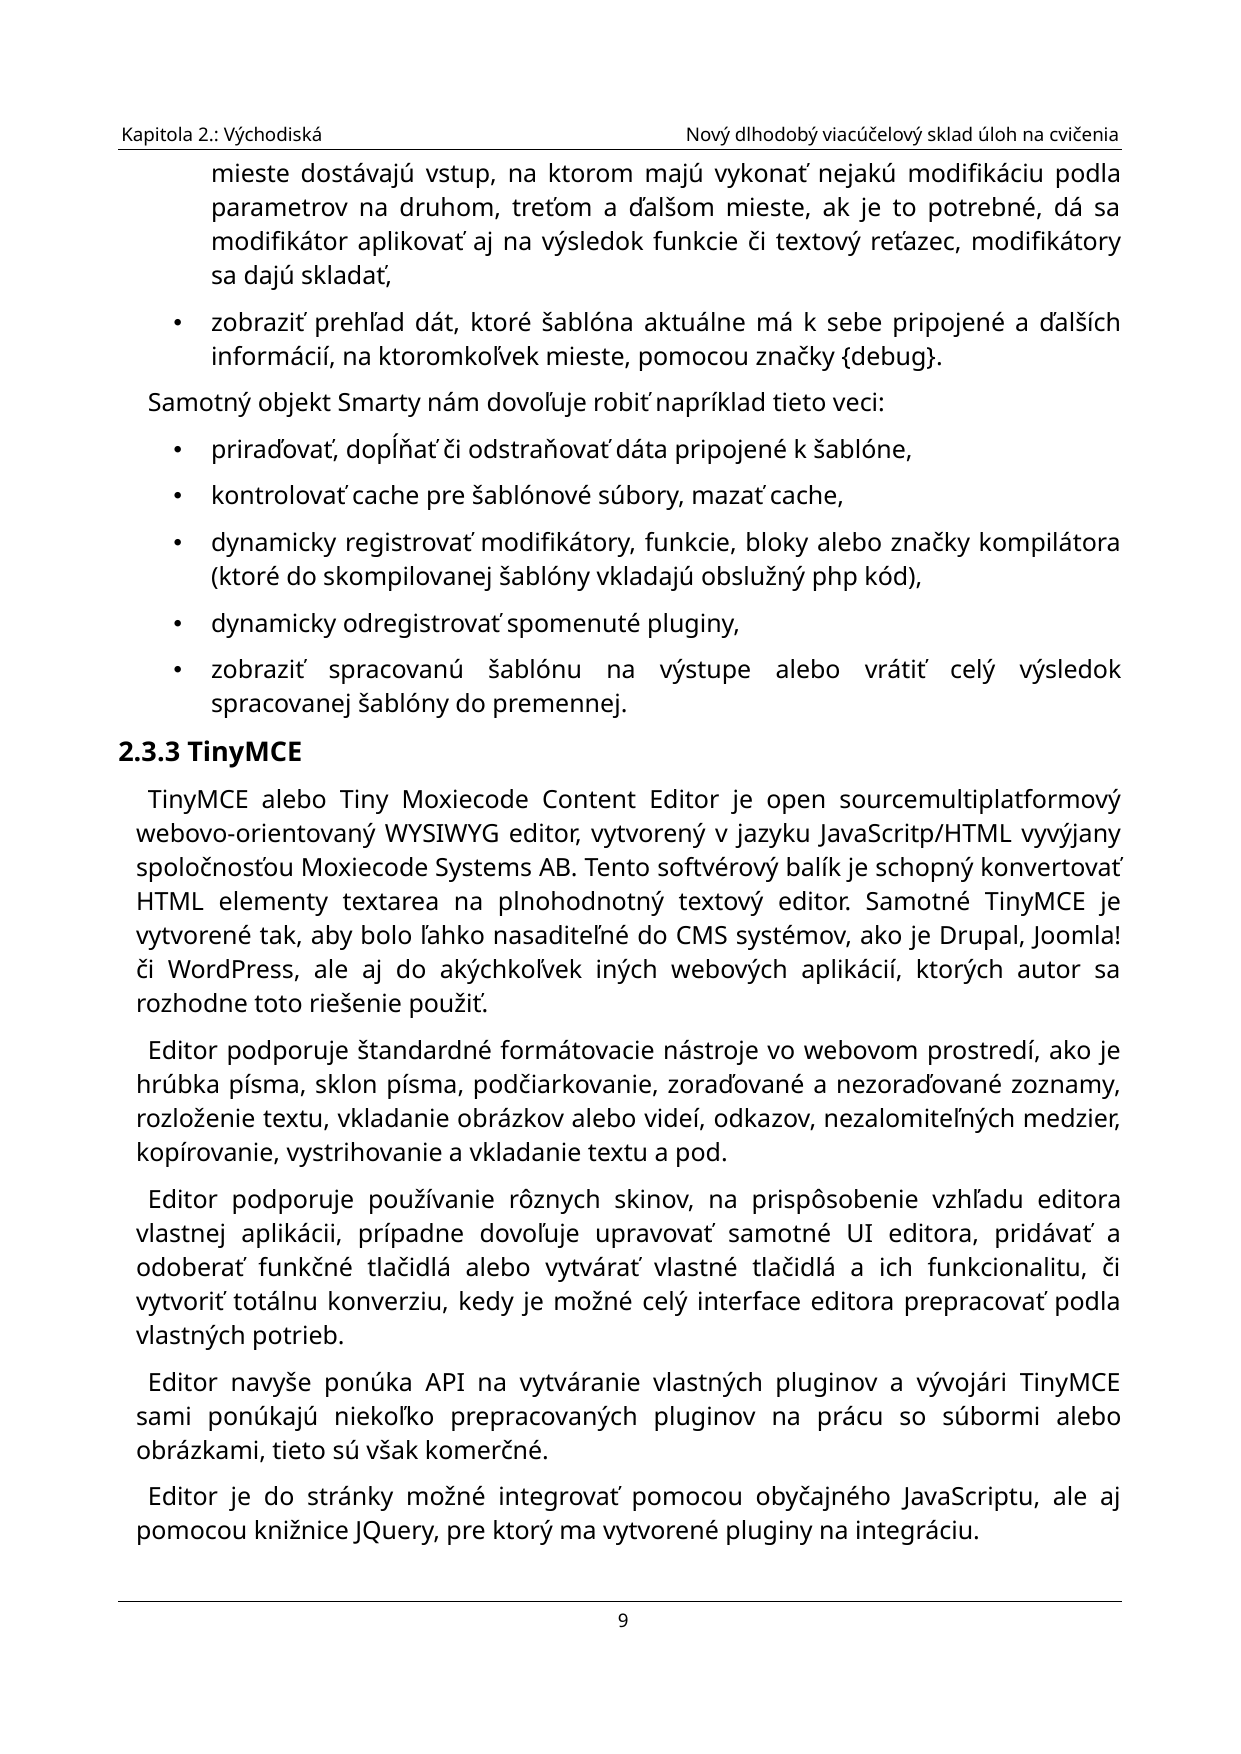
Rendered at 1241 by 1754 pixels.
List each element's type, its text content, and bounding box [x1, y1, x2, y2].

text Samotný objekt Smarty nám dovoľuje robiť napríklad tieto veci: [136, 385, 1122, 419]
text Editor podporuje štandardné formátovacie nástroje vo webovom prostredí, ako je hrúbka písma, sklon písma, podčiarkovanie, zoraďované a nezoraďované zoznamy, rozloženie textu, vkladanie obrázkov alebo videí, odkazov, nezalomiteľných medzier, kopírovanie, vystrihovanie a vkladanie textu a pod. [136, 1033, 1122, 1169]
list kontrolovať cache pre šablónové súbory, mazať cache, [173, 478, 1122, 512]
list zobraziť spracovanú šablónu na výstupe alebo vrátiť celý výsledok spracovanej šablóny do premennej. [173, 652, 1122, 720]
list priraďovať, dopĺňať či odstraňovať dáta pripojené k šablóne, [173, 431, 1122, 466]
text Editor podporuje používanie rôznych skinov, na prispôsobenie vzhľadu editora vlastnej aplikácii, prípadne dovoľuje upravovať samotné UI editora, pridávať a odoberať funkčné tlačidlá alebo vytvárať vlastné tlačidlá a ich funkcionalitu, či vytvoriť totálnu konverziu, kedy je možné celý interface editora prepracovať podla vlastných potrieb. [136, 1181, 1122, 1352]
list dynamicky registrovať modifikátory, funkcie, bloky alebo značky kompilátora (ktoré do skompilovanej šablóny vkladajú obslužný php kód), [173, 524, 1122, 593]
list zobraziť prehľad dát, ktoré šablóna aktuálne má k sebe pripojené a ďalších informácií, na ktoromkoľvek mieste, pomocou značky {debug}. [173, 304, 1122, 372]
list mieste dostávajú vstup, na ktorom majú vykonať nejakú modifikáciu podla parametrov na druhom, treťom a ďalšom mieste, ak je to potrebné, dá sa modifikátor aplikovať aj na výsledok funkcie či textový reťazec, modifikátory sa dajú skladať, [173, 156, 1122, 292]
list dynamicky odregistrovať spomenuté pluginy, [173, 605, 1122, 639]
text Editor je do stránky možné integrovať pomocou obyčajného JavaScriptu, ale aj pomocou knižnice JQuery, pre ktorý ma vytvorené pluginy na integráciu. [136, 1479, 1122, 1547]
text TinyMCE alebo Tiny Moxiecode Content Editor je open sourcemultiplatformový webovo-orientovaný WYSIWYG editor, vytvorený v jazyku JavaScritp/HTML vyvýjany spoločnosťou Moxiecode Systems AB. Tento softvérový balík je schopný konvertovať HTML elementy textarea na plnohodnotný textový editor. Samotné TinyMCE je vytvorené tak, aby bolo ľahko nasaditeľné do CMS systémov, ako je Drupal, Joomla! či WordPress, ale aj do akýchkoľvek iných webových aplikácií, ktorých autor sa rozhodne toto riešenie použiť. [136, 782, 1122, 1020]
subtitle TinyMCE [118, 732, 1122, 769]
text Editor navyše ponúka API na vytváranie vlastných pluginov a vývojári TinyMCE sami ponúkajú niekoľko prepracovaných pluginov na prácu so súbormi alebo obrázkami, tieto sú však komerčné. [136, 1364, 1122, 1466]
